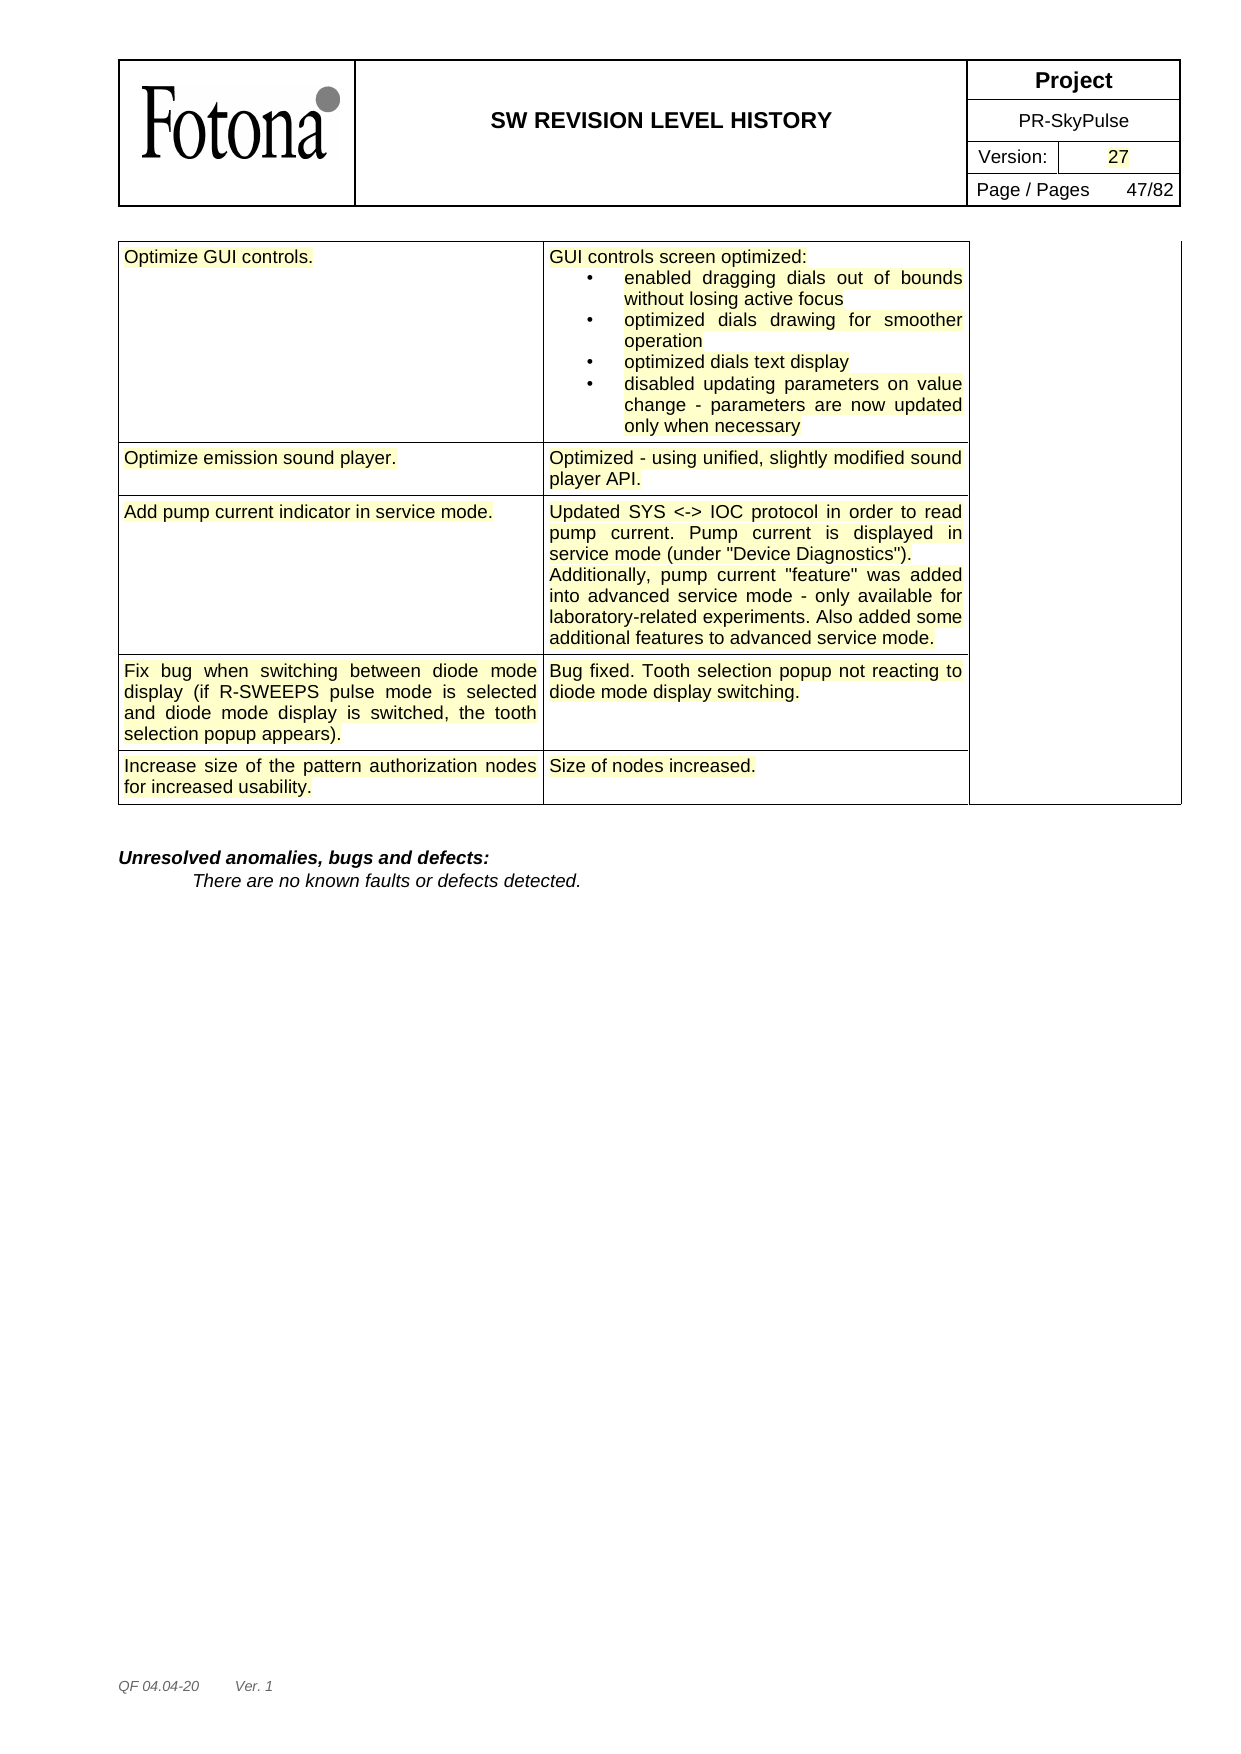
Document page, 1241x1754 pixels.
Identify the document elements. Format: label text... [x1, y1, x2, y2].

table_cell Bug fixed. Tooth selection popup not reacting to diode mode display switching. [544, 655, 968, 750]
table_cell [970, 241, 1181, 804]
table_cell GUI controls screen optimized: enabled dragging dials out of bounds without losing active focus optimized dials drawing for smoother operation optimized dials text display disabled updating parameters on value change - parameters are now updated only when necessary [544, 242, 968, 442]
text There are no known faults or defects detected. [118, 869, 1163, 892]
table_cell Optimized - using unified, slightly modified sound player API. [544, 443, 968, 495]
table_cell Fix bug when switching between diode mode display (if R-SWEEPS pulse mode is selected and diode mode display is switched, the tooth selection popup appears). [119, 655, 543, 750]
table_cell Size of nodes increased. [544, 751, 968, 804]
table_cell Add pump current indicator in service mode. [119, 496, 543, 654]
table_cell Optimize GUI controls. [119, 242, 543, 442]
table_cell Updated SYS <-> IOC protocol in order to read pump current. Pump current is displayed in service mode (under "Device Diagnostics"). Additionally, pump current "feature" was added into advanced service mode - only available for laboratory-related experiments. Also added some additional features to advanced service mode. [544, 496, 968, 654]
table_cell Optimize emission sound player. [119, 443, 543, 495]
table_cell Increase size of the pattern authorization nodes for increased usability. [119, 751, 543, 804]
text Unresolved anomalies, bugs and defects: [118, 846, 1163, 869]
